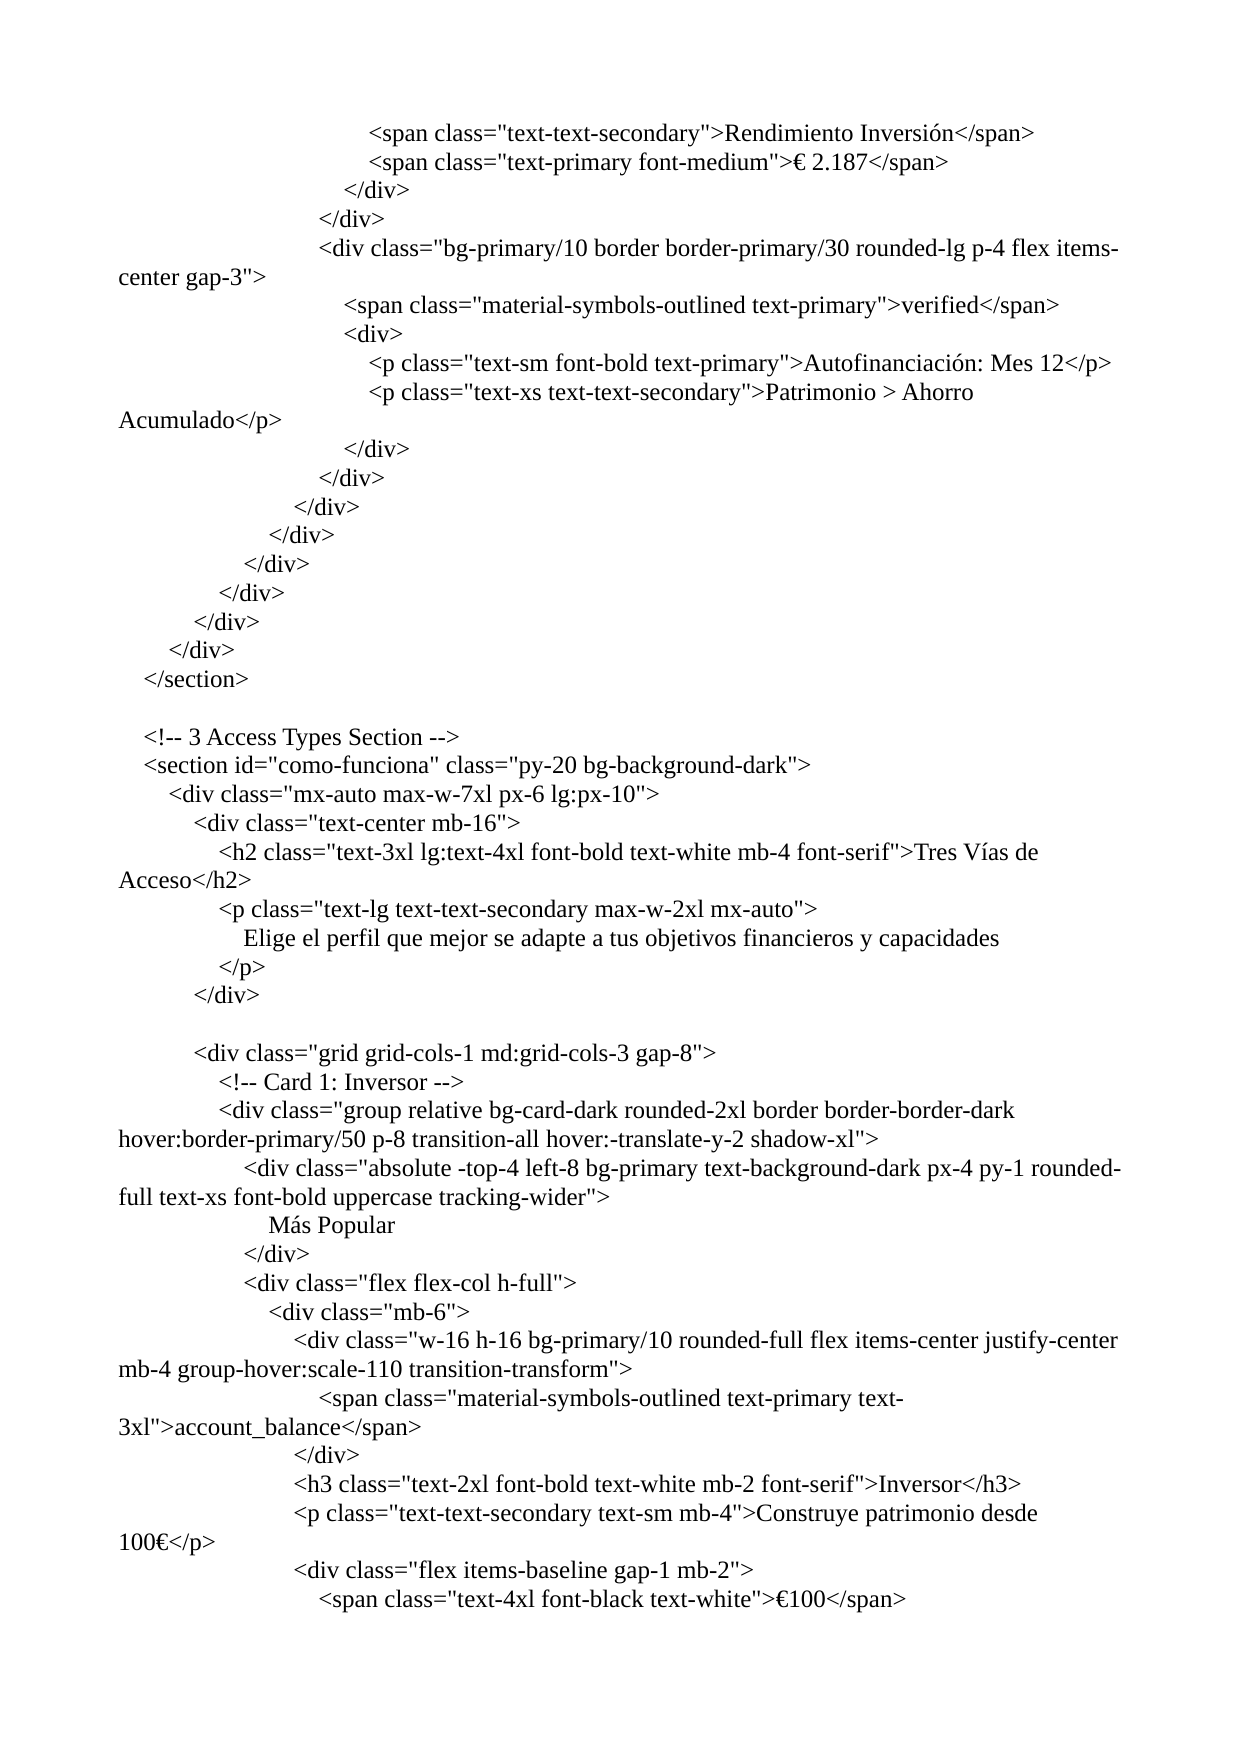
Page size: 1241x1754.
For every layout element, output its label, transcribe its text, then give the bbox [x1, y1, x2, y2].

table_cell <span class="text-text-secondary">Rendimiento Inversión</span> <span class="text-primary font-medium">€ 2.187</span> </div> </div> <div class="bg-primary/10 border border-primary/30 rounded-lg p-4 flex items-center gap-3"> <span class="material-symbols-outlined text-primary">verified</span> <div> <p class="text-sm font-bold text-primary">Autofinanciación: Mes 12</p> <p class="text-xs text-text-secondary">Patrimonio > Ahorro Acumulado</p> </div> </div> </div> </div> </div> </div> </div> </div> </section> <!-- 3 Access Types Section --> <section id="como-funciona" class="py-20 bg-background-dark"> <div class="mx-auto max-w-7xl px-6 lg:px-10"> <div class="text-center mb-16"> <h2 class="text-3xl lg:text-4xl font-bold text-white mb-4 font-serif">Tres Vías de Acceso</h2> <p class="text-lg text-text-secondary max-w-2xl mx-auto"> Elige el perfil que mejor se adapte a tus objetivos financieros y capacidades </p> </div> <div class="grid grid-cols-1 md:grid-cols-3 gap-8"> <!-- Card 1: Inversor --> <div class="group relative bg-card-dark rounded-2xl border border-border-dark hover:border-primary/50 p-8 transition-all hover:-translate-y-2 shadow-xl"> <div class="absolute -top-4 left-8 bg-primary text-background-dark px-4 py-1 rounded-full text-xs font-bold uppercase tracking-wider"> Más Popular </div> <div class="flex flex-col h-full"> <div class="mb-6"> <div class="w-16 h-16 bg-primary/10 rounded-full flex items-center justify-center mb-4 group-hover:scale-110 transition-transform"> <span class="material-symbols-outlined text-primary text-3xl">account_balance</span> </div> <h3 class="text-2xl font-bold text-white mb-2 font-serif">Inversor</h3> <p class="text-text-secondary text-sm mb-4">Construye patrimonio desde 100€</p> <div class="flex items-baseline gap-1 mb-2"> <span class="text-4xl font-black text-white">€100</span> [118, 118, 1122, 1613]
